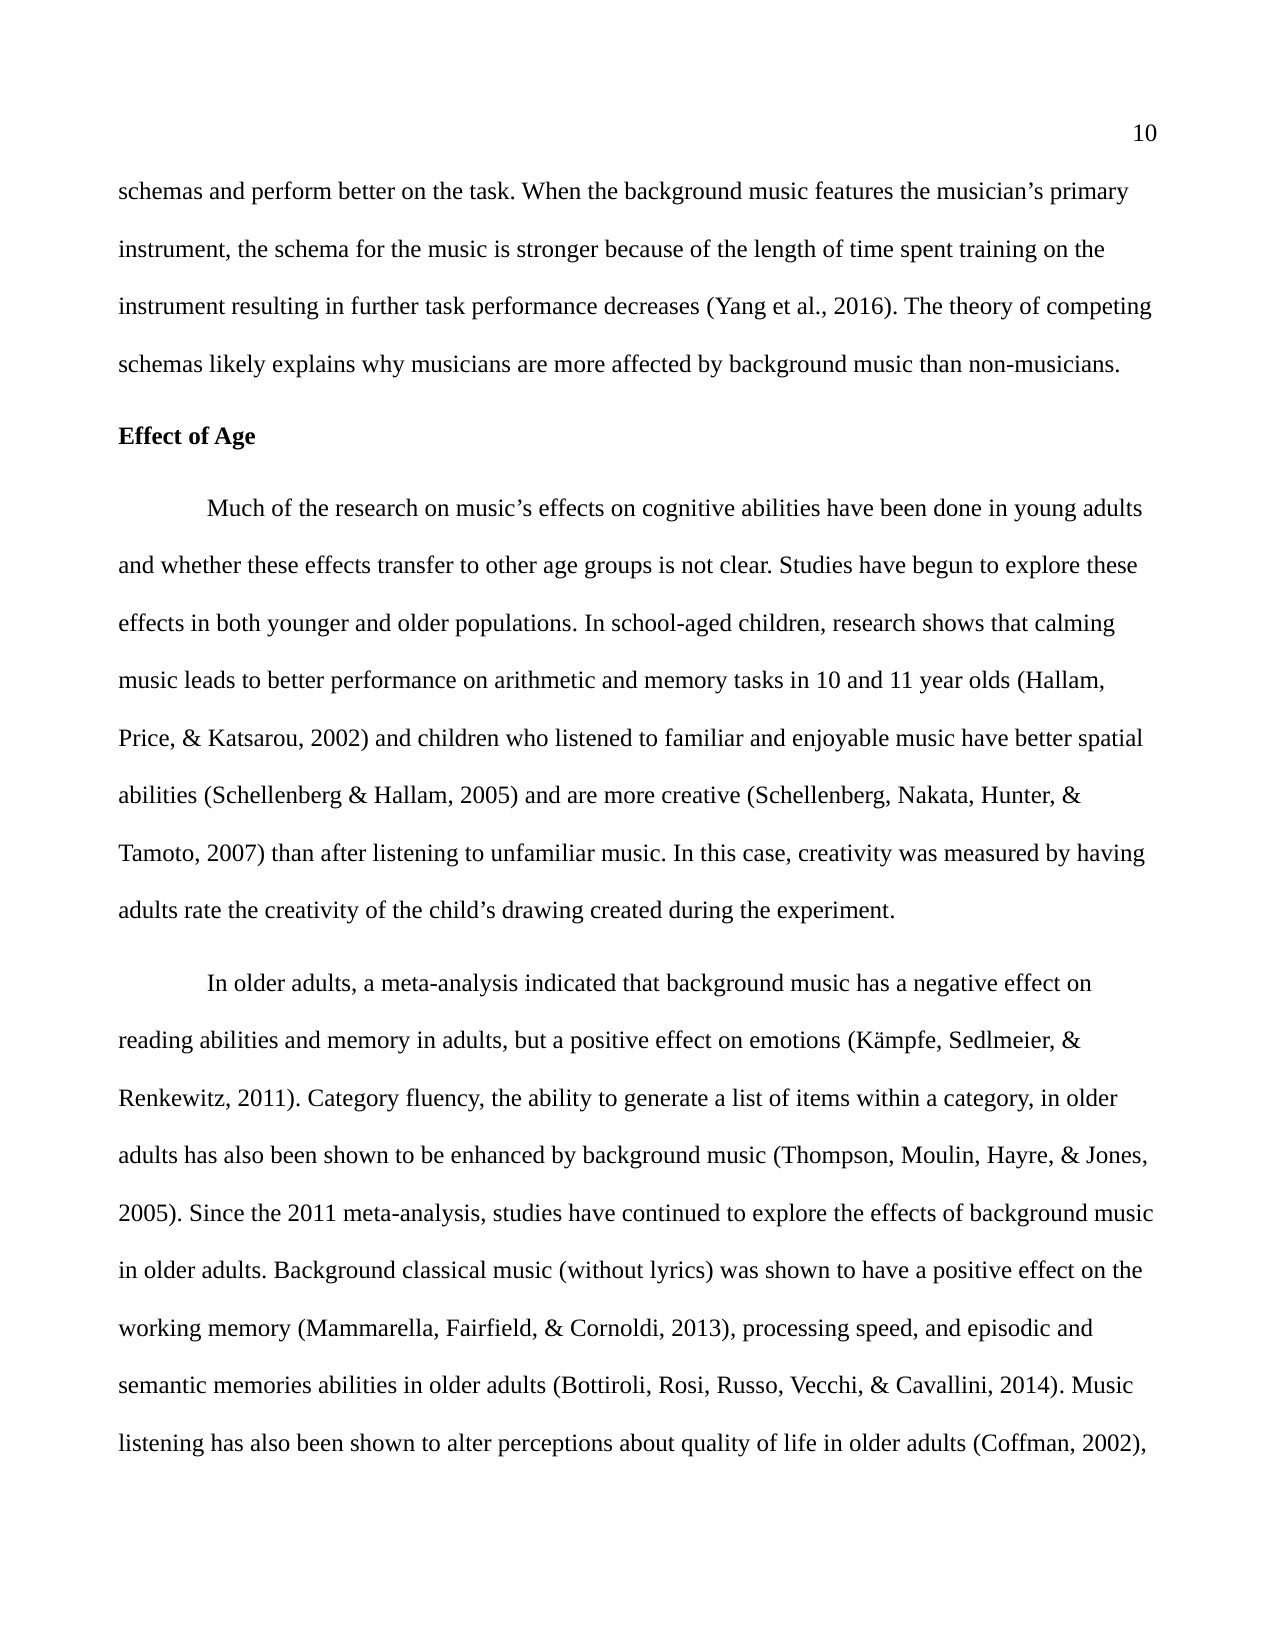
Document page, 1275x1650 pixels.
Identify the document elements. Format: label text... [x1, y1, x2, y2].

text Much of the research on music’s effects on cognitive abilities have been done in young adults and whether these effects transfer to other age groups is not clear. Studies have begun to explore these effects in both younger and older populations. In school-aged children, research shows that calming music leads to better performance on arithmetic and memory tasks in 10 and 11 year olds (Hallam, Price, & Katsarou, 2002)⁠ and children who listened to familiar and enjoyable music have better spatial abilities (Schellenberg & Hallam, 2005)⁠ and are more creative (Schellenberg, Nakata, Hunter, & Tamoto, 2007)⁠ than after listening to unfamiliar music. In this case, creativity was measured by having adults rate the creativity of the child’s drawing created during the experiment. [118, 493, 1157, 924]
text Effect of Age [118, 421, 1157, 450]
text schemas and perform better on the task. When the background music features the musician’s primary instrument, the schema for the music is stronger because of the length of time spent training on the instrument resulting in further task performance decreases (Yang et al., 2016)⁠. The theory of competing schemas likely explains why musicians are more affected by background music than non-musicians. [118, 176, 1157, 378]
text In older adults, a meta-analysis indicated that background music has a negative effect on reading abilities and memory in adults, but a positive effect on emotions (Kämpfe, Sedlmeier, & Renkewitz, 2011)⁠. Category fluency, the ability to generate a list of items within a category, in older adults has also been shown to be enhanced by background music (Thompson, Moulin, Hayre, & Jones, 2005)⁠. Since the 2011 meta-analysis, studies have continued to explore the effects of background music in older adults. Background classical music (without lyrics) was shown to have a positive effect on the working memory (Mammarella, Fairfield, & Cornoldi, 2013)⁠, processing speed, and episodic and semantic memories abilities in older adults (Bottiroli, Rosi, Russo, Vecchi, & Cavallini, 2014)⁠. Music listening has also been shown to alter perceptions about quality of life in older adults (Coffman, 2002)⁠, [118, 968, 1157, 1456]
